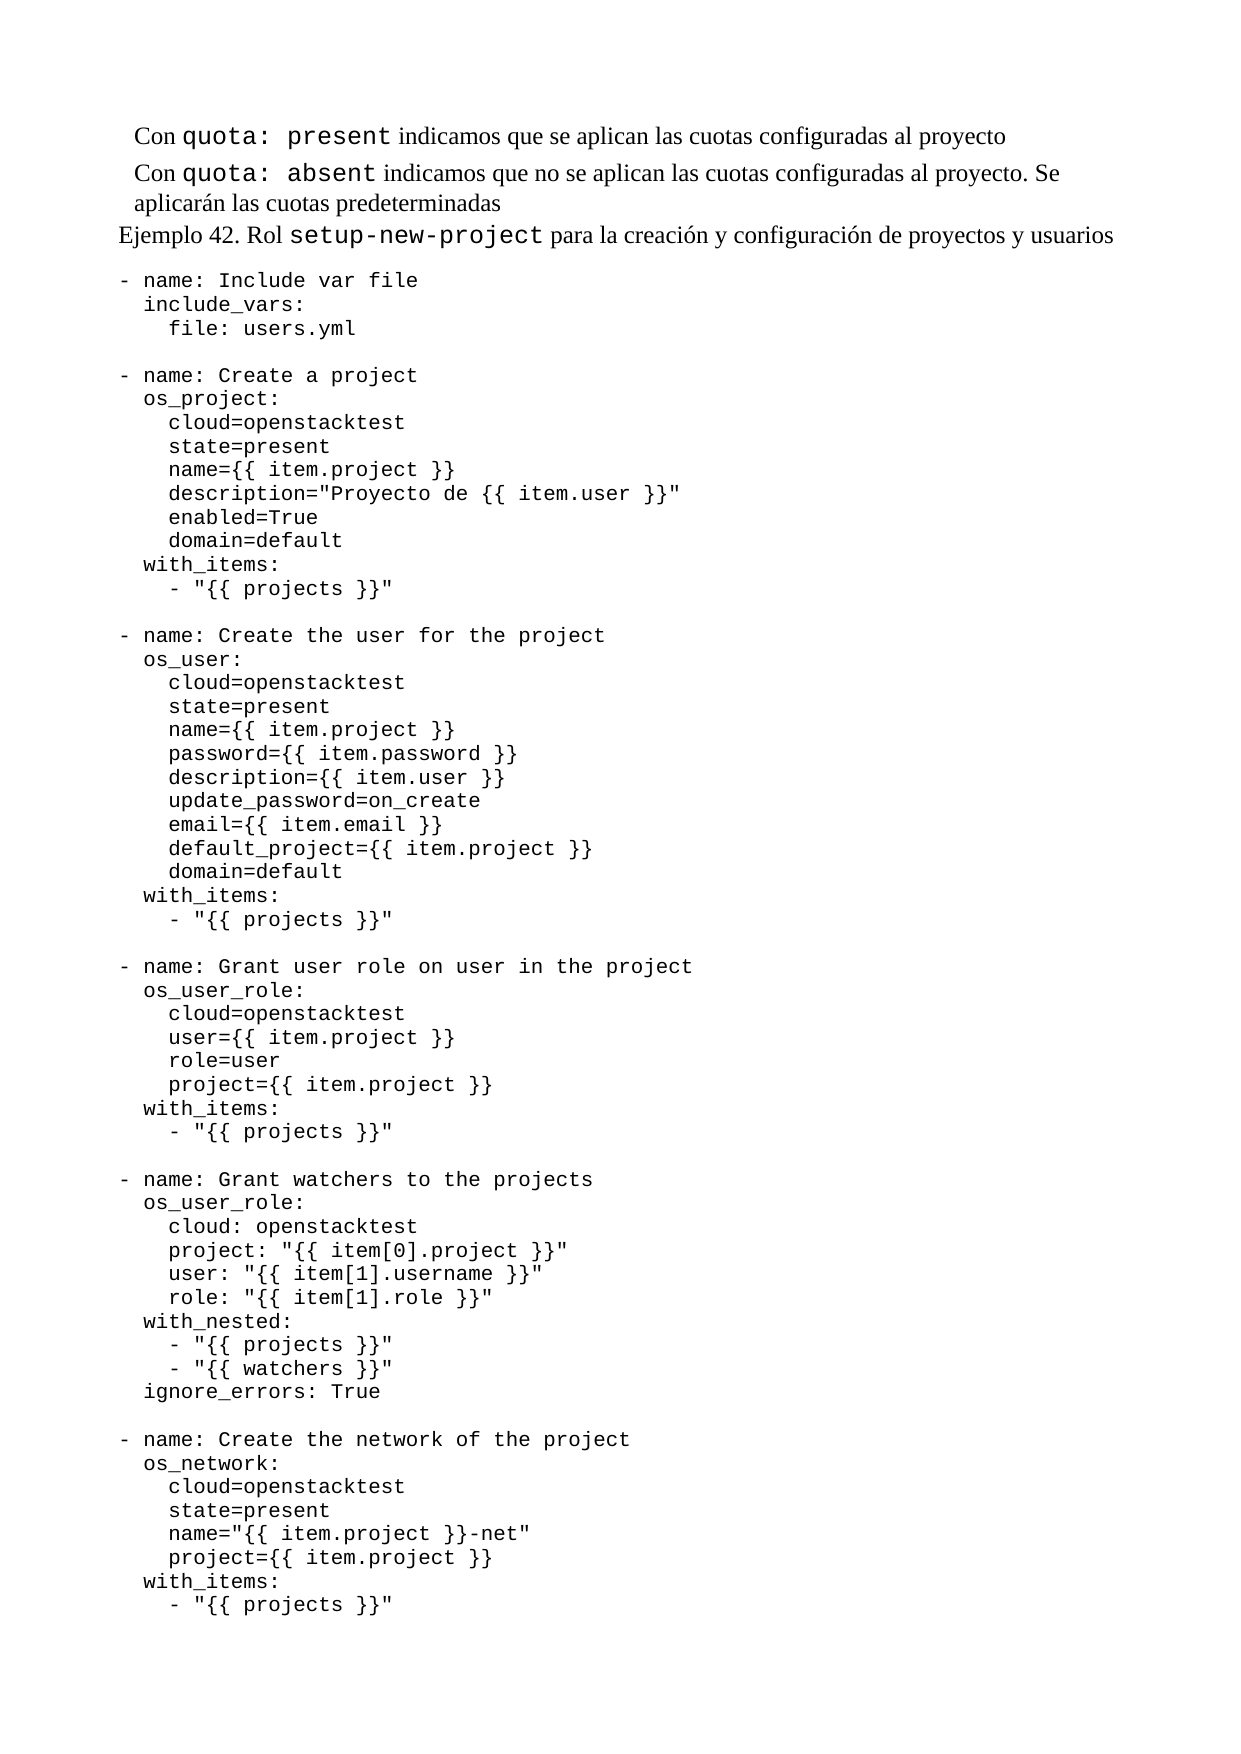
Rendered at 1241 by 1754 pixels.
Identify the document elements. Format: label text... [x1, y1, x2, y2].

text description={{ item.user }} [118, 767, 1122, 790]
text role=user [118, 1051, 1122, 1074]
table_cell [118, 155, 131, 220]
text domain=default [118, 861, 1122, 885]
text cloud=openstacktest [118, 672, 1122, 696]
text user={{ item.project }} [118, 1027, 1122, 1051]
text os_user: [118, 648, 1122, 672]
text enabled=True [118, 507, 1122, 530]
text os_user_role: [118, 979, 1122, 1003]
text cloud: openstacktest [118, 1216, 1122, 1240]
table_cell Con quota: absent indicamos que no se aplican las cuotas configuradas al proyecto. Se aplicarán las cuotas predeterminadas [131, 155, 1122, 220]
table_header [118, 118, 131, 155]
text state=present [118, 1500, 1122, 1523]
text - name: Create the user for the project [118, 625, 1122, 648]
text update_password=on_create [118, 790, 1122, 814]
text - "{{ projects }}" [118, 1594, 1122, 1618]
text cloud=openstacktest [118, 412, 1122, 436]
text project={{ item.project }} [118, 1074, 1122, 1098]
text with_items: [118, 885, 1122, 909]
text name={{ item.project }} [118, 719, 1122, 743]
text name="{{ item.project }}-net" [118, 1523, 1122, 1547]
text - name: Include var file [118, 270, 1122, 294]
table_header Con quota: present indicamos que se aplican las cuotas configuradas al proyecto [131, 118, 1122, 155]
text os_user_role: [118, 1192, 1122, 1216]
text - "{{ watchers }}" [118, 1358, 1122, 1382]
text with_items: [118, 1098, 1122, 1121]
text with_items: [118, 554, 1122, 578]
text - "{{ projects }}" [118, 1121, 1122, 1145]
text project={{ item.project }} [118, 1547, 1122, 1571]
text ignore_errors: True [118, 1382, 1122, 1405]
text file: users.yml [118, 317, 1122, 341]
text - name: Create a project [118, 365, 1122, 388]
text - name: Create the network of the project [118, 1429, 1122, 1452]
text state=present [118, 696, 1122, 719]
text - "{{ projects }}" [118, 1334, 1122, 1358]
text os_network: [118, 1452, 1122, 1476]
text os_project: [118, 388, 1122, 412]
text cloud=openstacktest [118, 1476, 1122, 1500]
text description="Proyecto de {{ item.user }}" [118, 483, 1122, 507]
text - "{{ projects }}" [118, 578, 1122, 601]
text default_project={{ item.project }} [118, 838, 1122, 861]
text user: "{{ item[1].username }}" [118, 1263, 1122, 1287]
text role: "{{ item[1].role }}" [118, 1287, 1122, 1311]
text with_nested: [118, 1311, 1122, 1334]
text project: "{{ item[0].project }}" [118, 1240, 1122, 1263]
text - name: Grant watchers to the projects [118, 1169, 1122, 1192]
text Ejemplo 42. Rol setup-new-project para la creación y configuración de proyectos y usuarios [118, 220, 1122, 251]
text password={{ item.password }} [118, 743, 1122, 767]
text cloud=openstacktest [118, 1003, 1122, 1027]
text email={{ item.email }} [118, 814, 1122, 838]
text name={{ item.project }} [118, 459, 1122, 483]
text - "{{ projects }}" [118, 909, 1122, 932]
text with_items: [118, 1571, 1122, 1594]
text include_vars: [118, 294, 1122, 317]
text domain=default [118, 530, 1122, 554]
text state=present [118, 436, 1122, 459]
text - name: Grant user role on user in the project [118, 956, 1122, 979]
